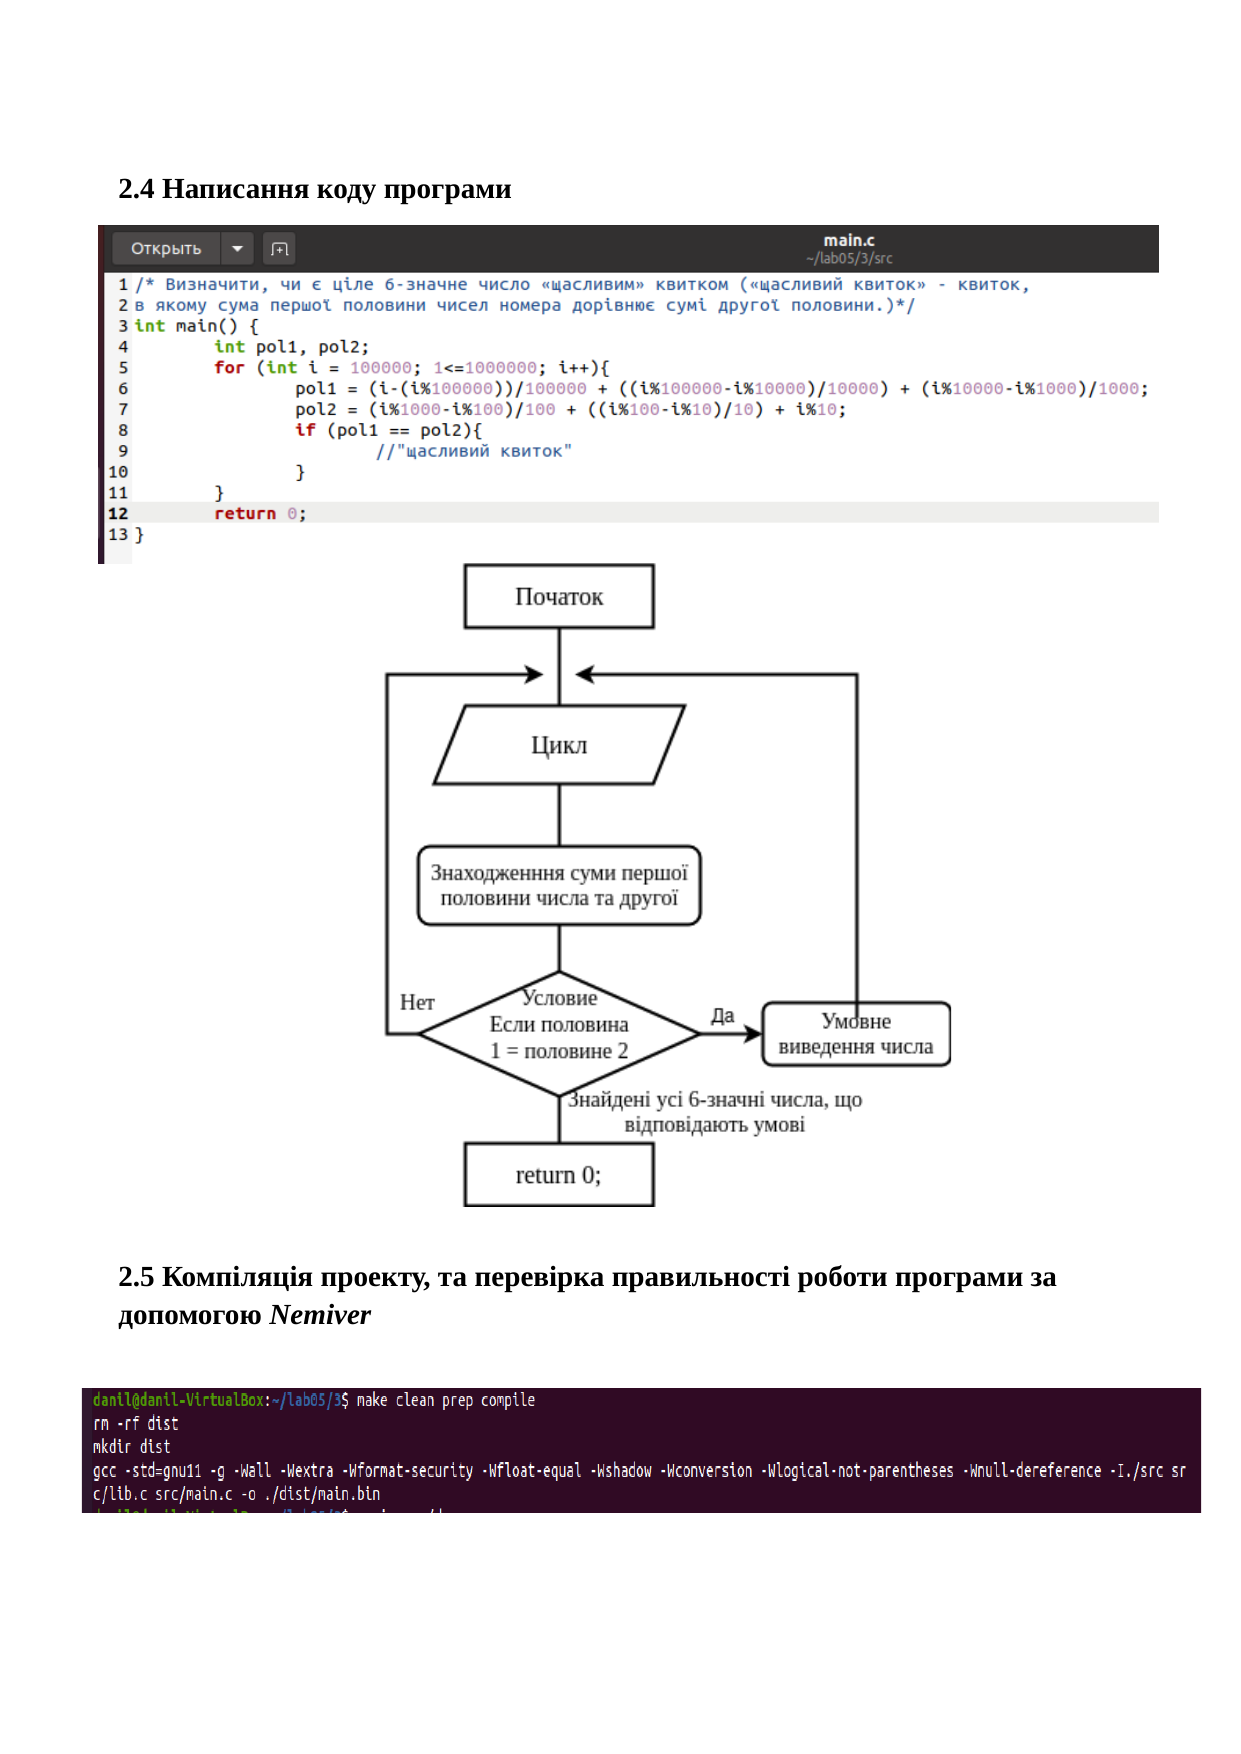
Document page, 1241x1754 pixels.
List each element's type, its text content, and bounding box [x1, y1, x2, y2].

text 2.4 Написання коду програми [118, 171, 1122, 205]
picture [98, 225, 1159, 1207]
text 2.5 Компіляція проекту, та перевірка правильності роботи програми за допомогою Nemiver [118, 1259, 1122, 1331]
picture [81, 1388, 1202, 1513]
